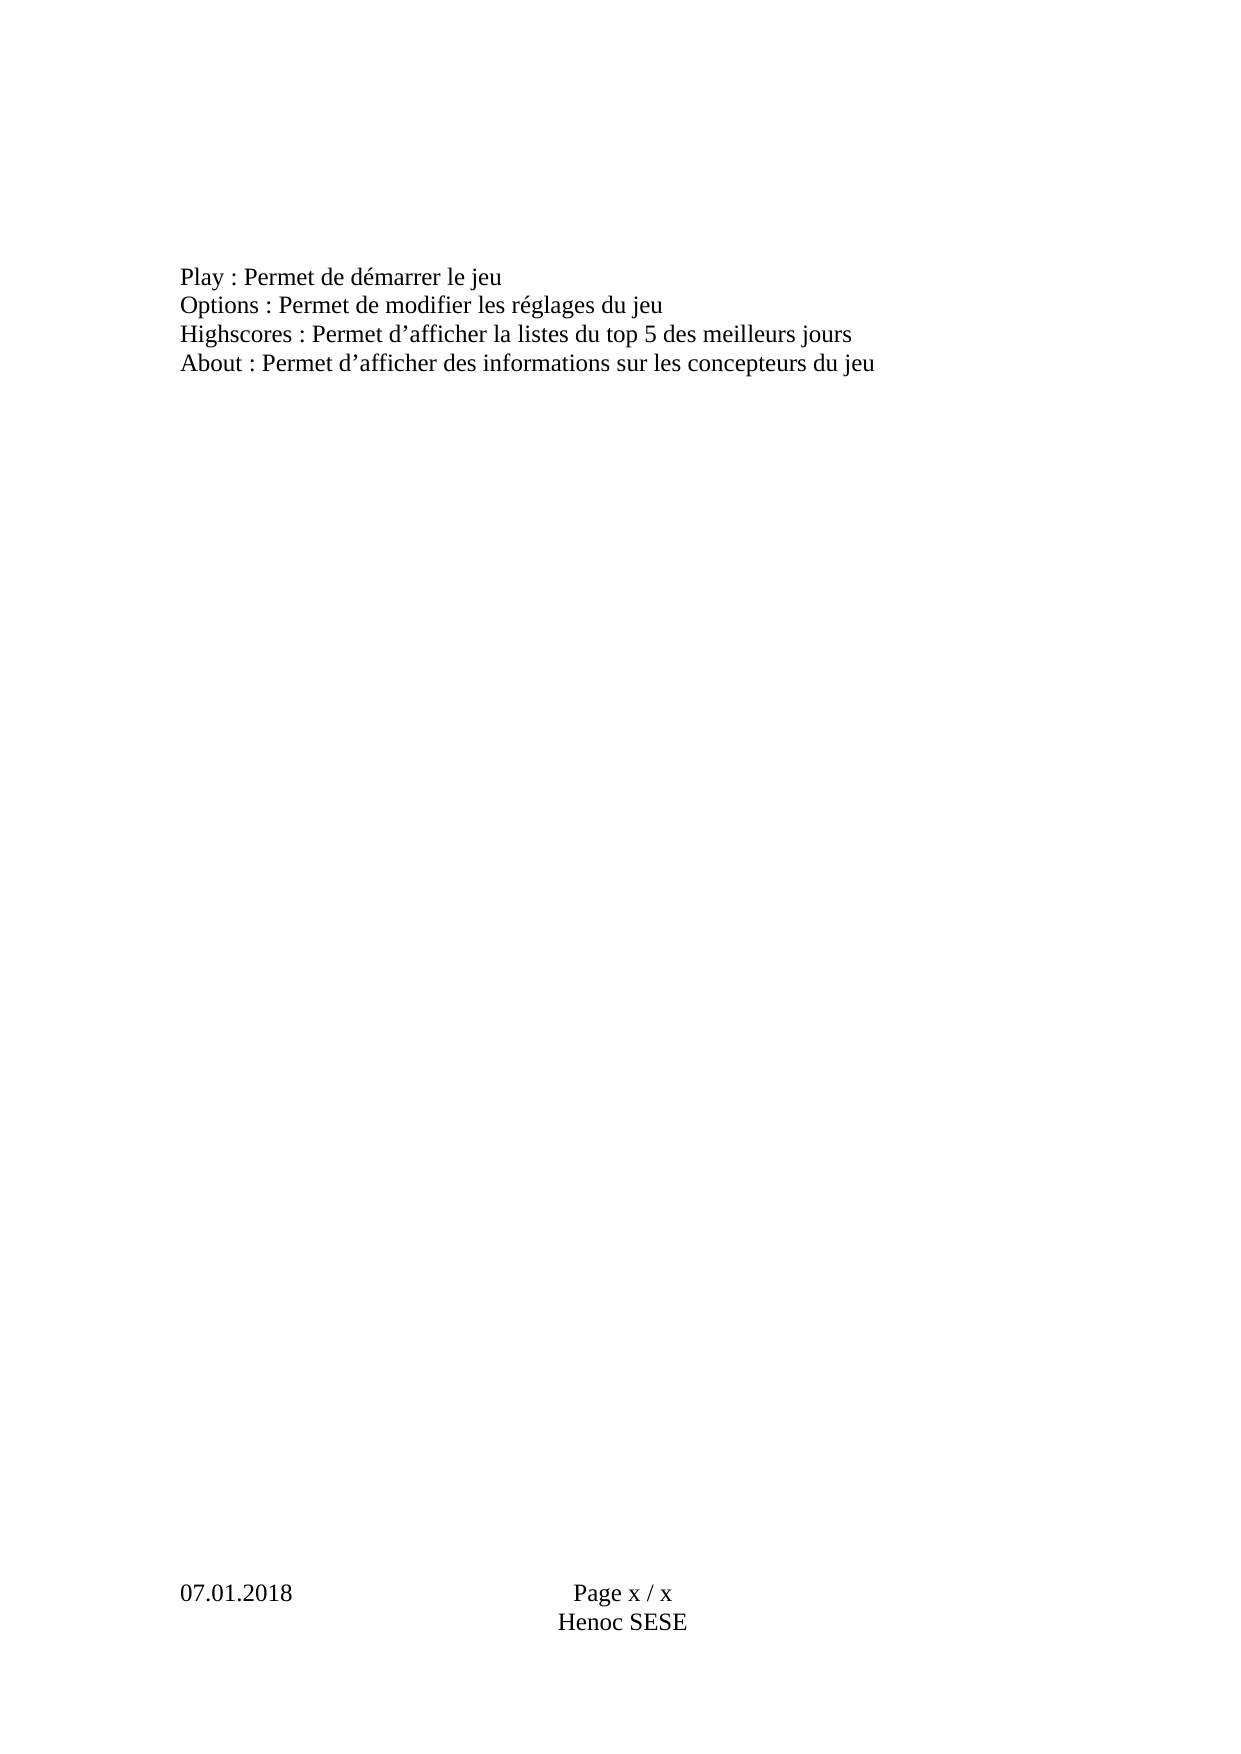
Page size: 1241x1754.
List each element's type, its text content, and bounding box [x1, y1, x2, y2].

text Play : Permet de démarrer le jeu [180, 262, 1066, 291]
text Options : Permet de modifier les réglages du jeu [180, 291, 1066, 319]
text About : Permet d’afficher des informations sur les concepteurs du jeu [180, 348, 1066, 377]
text Highscores : Permet d’afficher la listes du top 5 des meilleurs jours [180, 319, 1066, 348]
